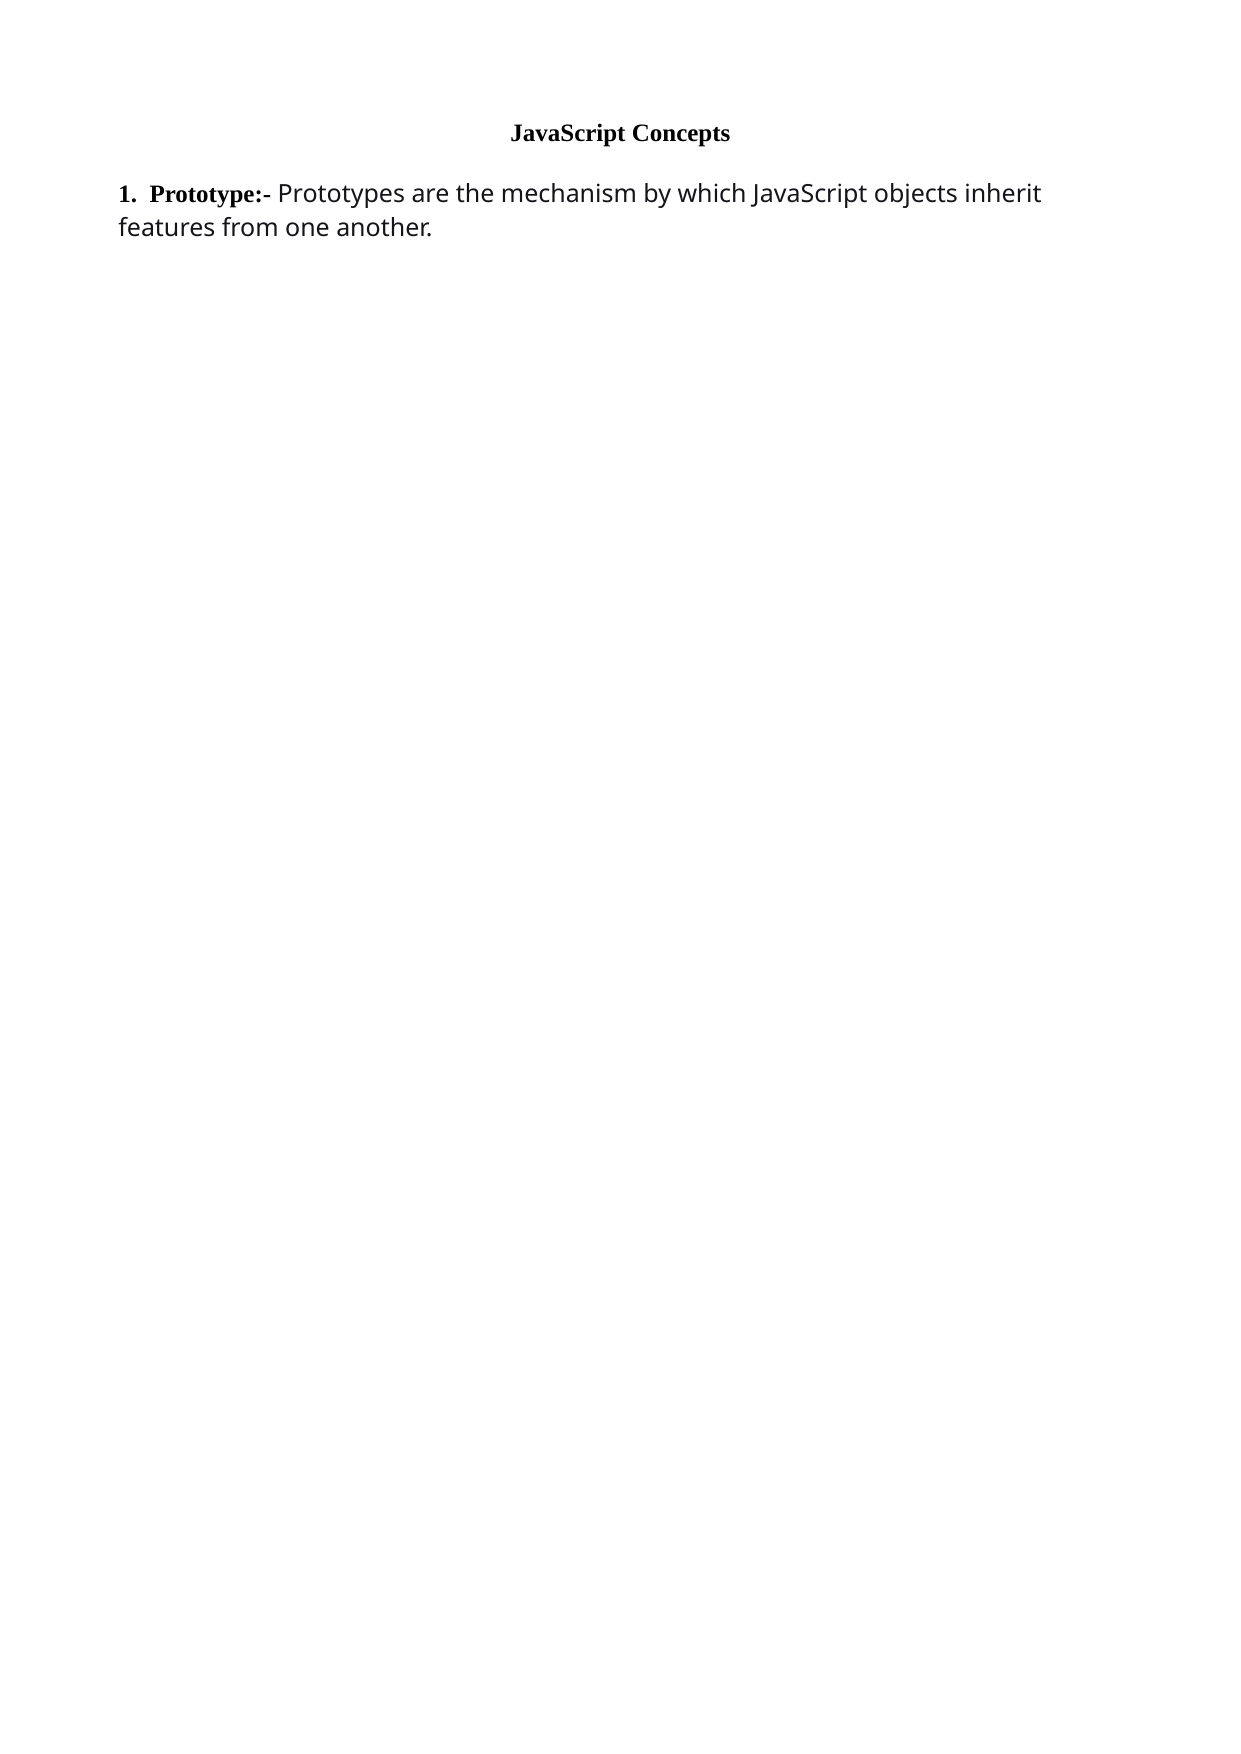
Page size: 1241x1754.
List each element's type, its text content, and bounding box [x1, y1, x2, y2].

text 1. Prototype:- Prototypes are the mechanism by which JavaScript objects inherit features from one another. [118, 176, 1122, 244]
text JavaScript Concepts [118, 118, 1122, 147]
